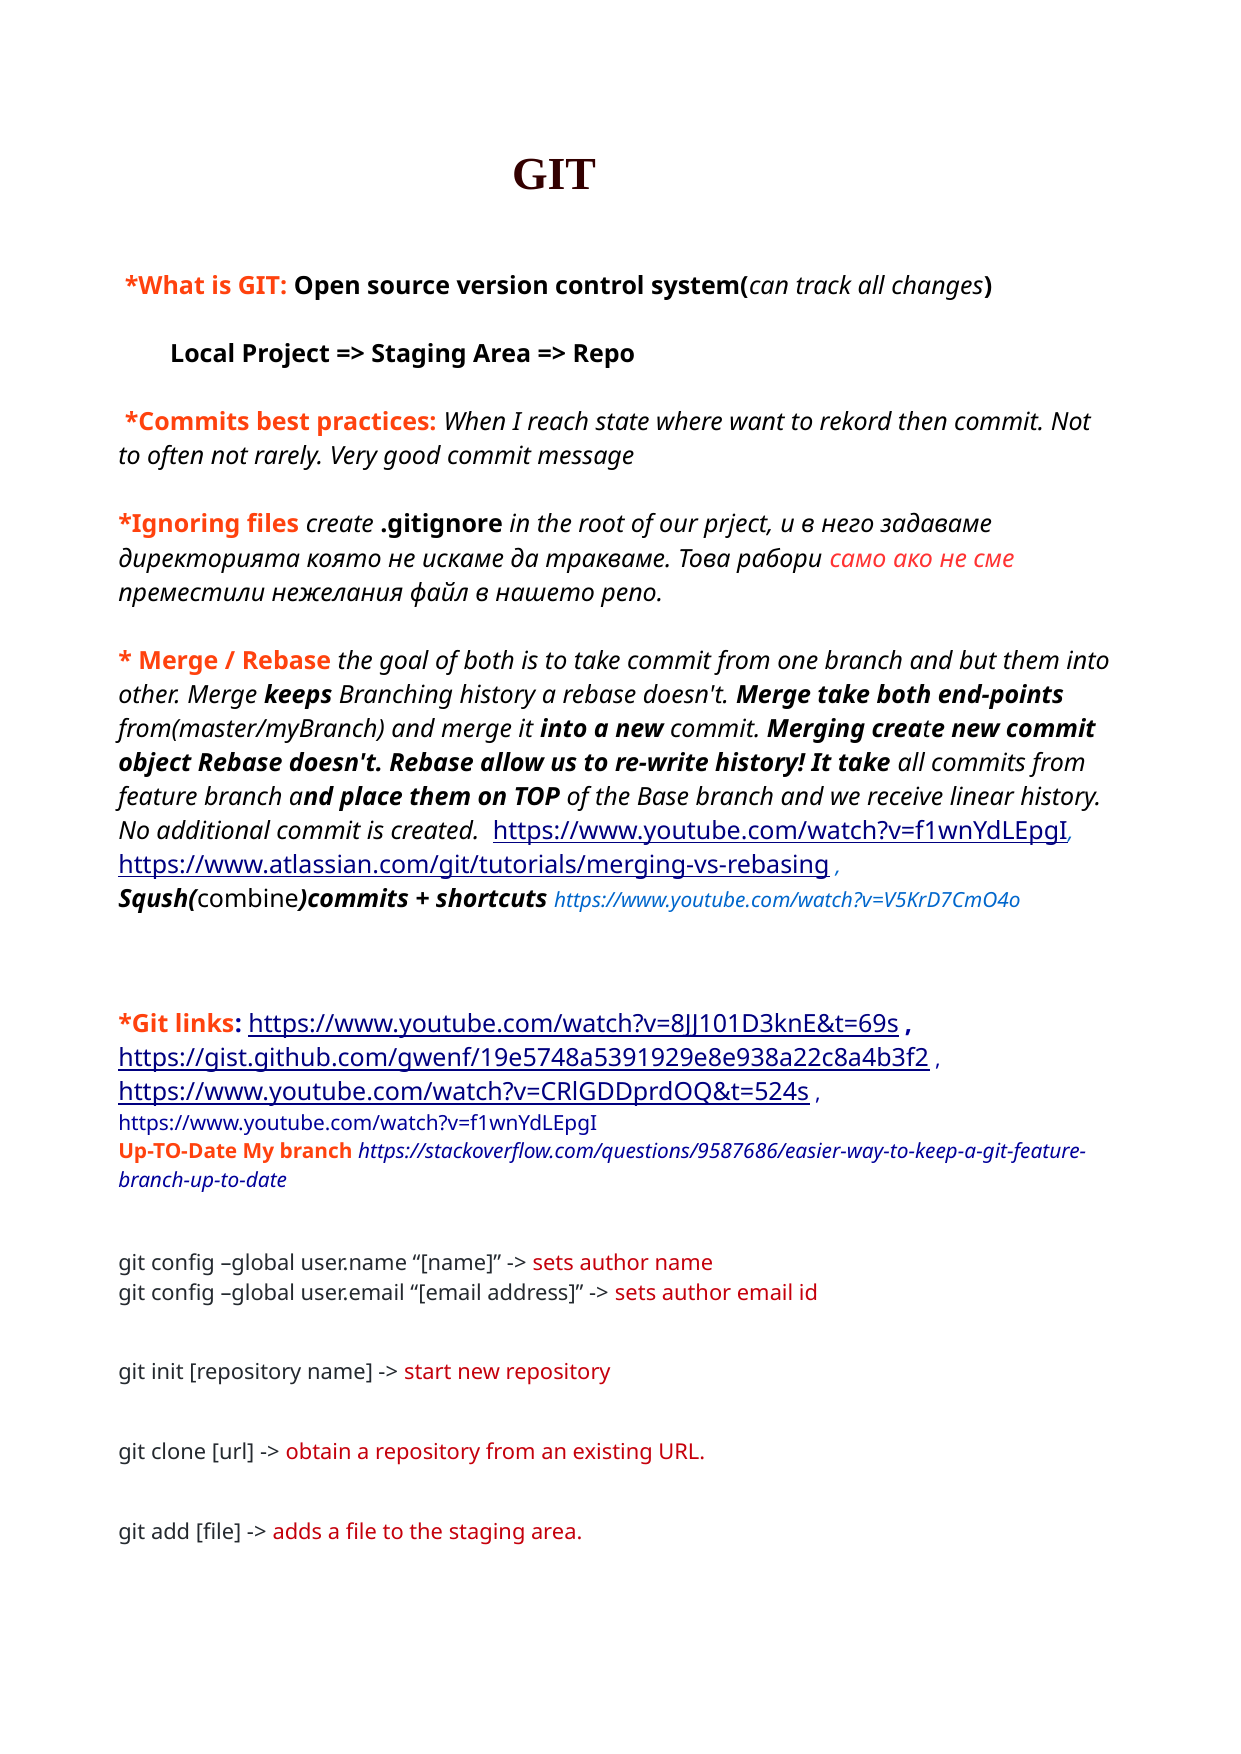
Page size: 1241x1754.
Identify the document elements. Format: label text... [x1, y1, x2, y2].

text Sqush(combine)commits + shortcuts https://www.youtube.com/watch?v=V5KrD7CmO4o [118, 881, 1122, 915]
text git add [file] -> adds a file to the staging area. [118, 1516, 1122, 1546]
text *Ignoring files create .gitignore in the root of our prject, и в него задаваме директорията която не искаме да тракваме. Това рабори само ако не сме преместили нежелания файл в нашето репо. [118, 506, 1122, 608]
text *What is GIT: Open source version control system(can track all changes) [118, 268, 1122, 302]
text git config –global user.name “[name]” -> sets author name git config –global user.email “[email address]” -> sets author email id [118, 1247, 1122, 1306]
text GIT [118, 147, 1122, 199]
text * Merge / Rebase the goal of both is to take commit from one branch and but them into other. Merge keeps Branching history a rebase doesn't. Merge take both end-points from(master/myBranch) and merge it into a new commit. Merging create new commit object Rebase doesn't. Rebase allow us to re-write history! It take all commits from feature branch and place them on TOP of the Base branch and we receive linear history. No additional commit is created. https://www.youtube.com/watch?v=f1wnYdLEpgI, https://www.atlassian.com/git/tutorials/merging-vs-rebasing , [118, 642, 1122, 881]
text Local Project => Staging Area => Repo [118, 336, 1122, 370]
text Up-TO-Date My branch https://stackoverflow.com/questions/9587686/easier-way-to-keep-a-git-feature-branch-up-to-date [118, 1136, 1122, 1193]
text *Commits best practices: When I reach state where want to rekord then commit. Not to often not rarely. Very good commit message [118, 404, 1122, 472]
text *Git links: https://www.youtube.com/watch?v=8JJ101D3knE&t=69s , https://gist.github.com/gwenf/19e5748a5391929e8e938a22c8a4b3f2 , https://www.youtube.com/watch?v=CRlGDDprdOQ&t=524s , https://www.youtube.com/watch?v=f1wnYdLEpgI [118, 1006, 1122, 1136]
text git init [repository name] -> start new repository [118, 1356, 1122, 1386]
text git clone [url] -> obtain a repository from an existing URL. [118, 1436, 1122, 1466]
